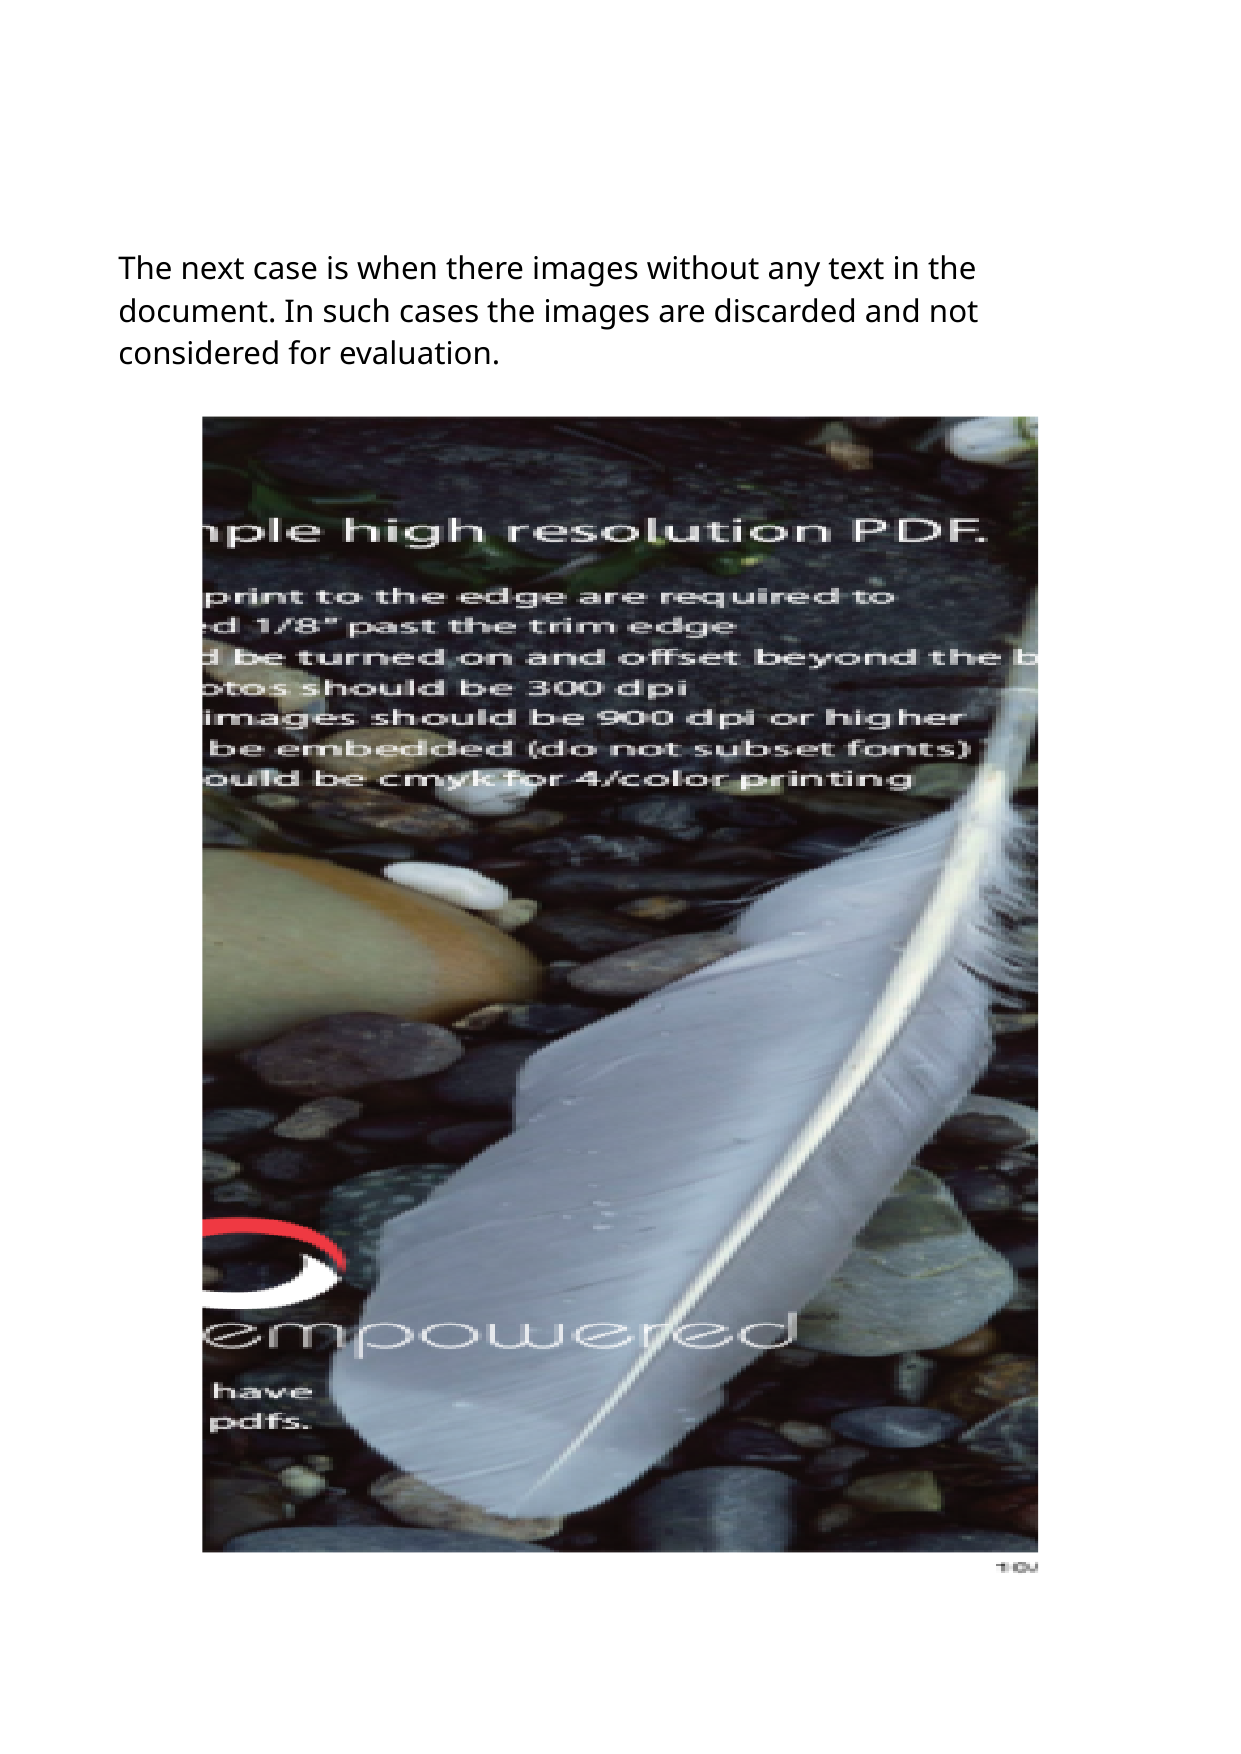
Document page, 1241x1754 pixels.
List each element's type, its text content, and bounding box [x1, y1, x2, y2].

picture [504, 416, 1039, 1588]
text The next case is when there images without any text in the document. In such cases the images are discarded and not considered for evaluation. [118, 246, 1122, 374]
